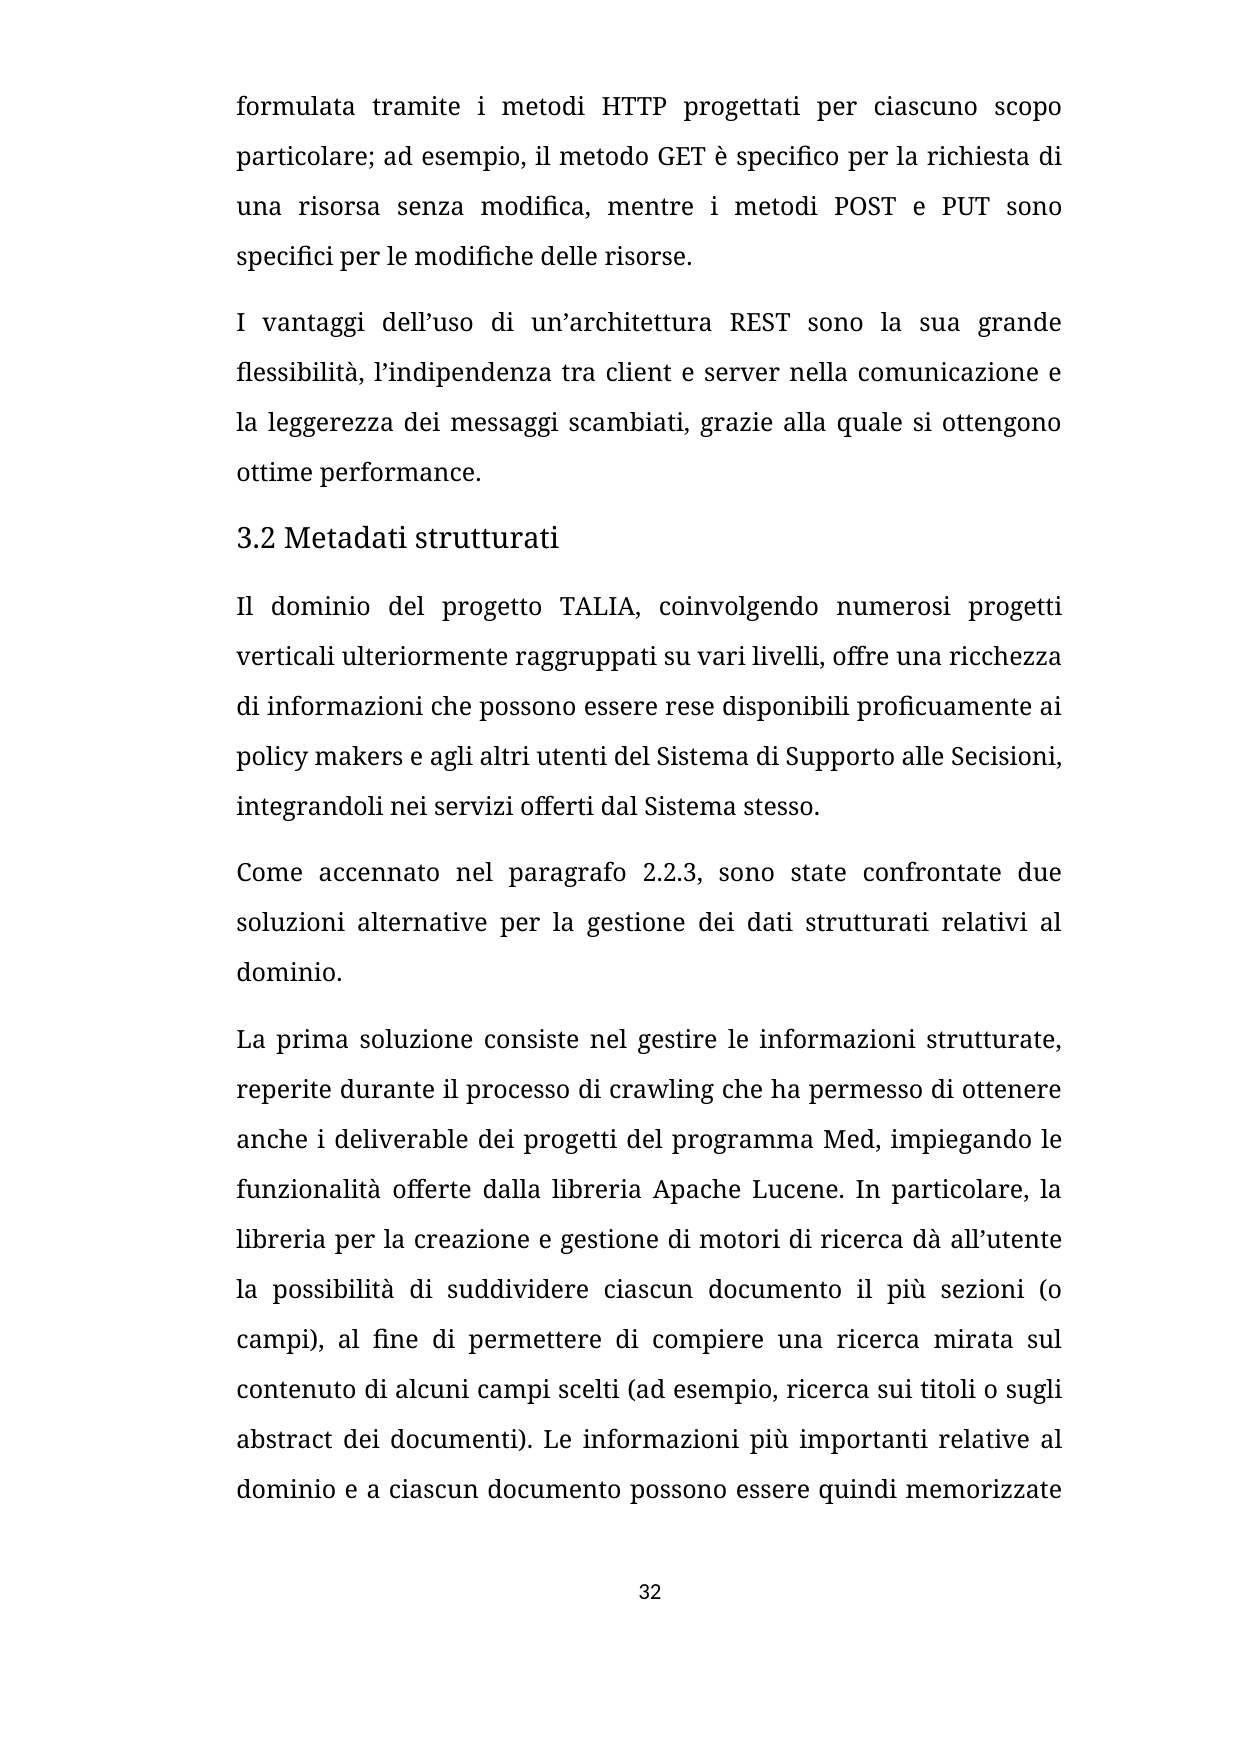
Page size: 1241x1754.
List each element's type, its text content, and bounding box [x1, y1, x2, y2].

text 3.2 Metadati strutturati [236, 508, 1063, 558]
text Come accennato nel paragrafo 2.2.3, sono state confrontate due soluzioni alternative per la gestione dei dati strutturati relativi al dominio. [236, 842, 1063, 992]
text I vantaggi dell’uso di un’architettura REST sono la sua grande flessibilità, l’indipendenza tra client e server nella comunicazione e la leggerezza dei messaggi scambiati, grazie alla quale si ottengono ottime performance. [236, 292, 1063, 492]
text Il dominio del progetto TALIA, coinvolgendo numerosi progetti verticali ulteriormente raggruppati su vari livelli, offre una ricchezza di informazioni che possono essere rese disponibili proficuamente ai policy makers e agli altri utenti del Sistema di Supporto alle Secisioni, integrandoli nei servizi offerti dal Sistema stesso. [236, 575, 1063, 825]
text La prima soluzione consiste nel gestire le informazioni strutturate, reperite durante il processo di crawling che ha permesso di ottenere anche i deliverable dei progetti del programma Med, impiegando le funzionalità offerte dalla libreria Apache Lucene. In particolare, la libreria per la creazione e gestione di motori di ricerca dà all’utente la possibilità di suddividere ciascun documento il più sezioni (o campi), al fine di permettere di compiere una ricerca mirata sul contenuto di alcuni campi scelti (ad esempio, ricerca sui titoli o sugli abstract dei documenti). Le informazioni più importanti relative al dominio e a ciascun documento possono essere quindi memorizzate [236, 1008, 1063, 1508]
text formulata tramite i metodi HTTP progettati per ciascuno scopo particolare; ad esempio, il metodo GET è specifico per la richiesta di una risorsa senza modifica, mentre i metodi POST e PUT sono specifici per le modifiche delle risorse. [236, 75, 1063, 275]
